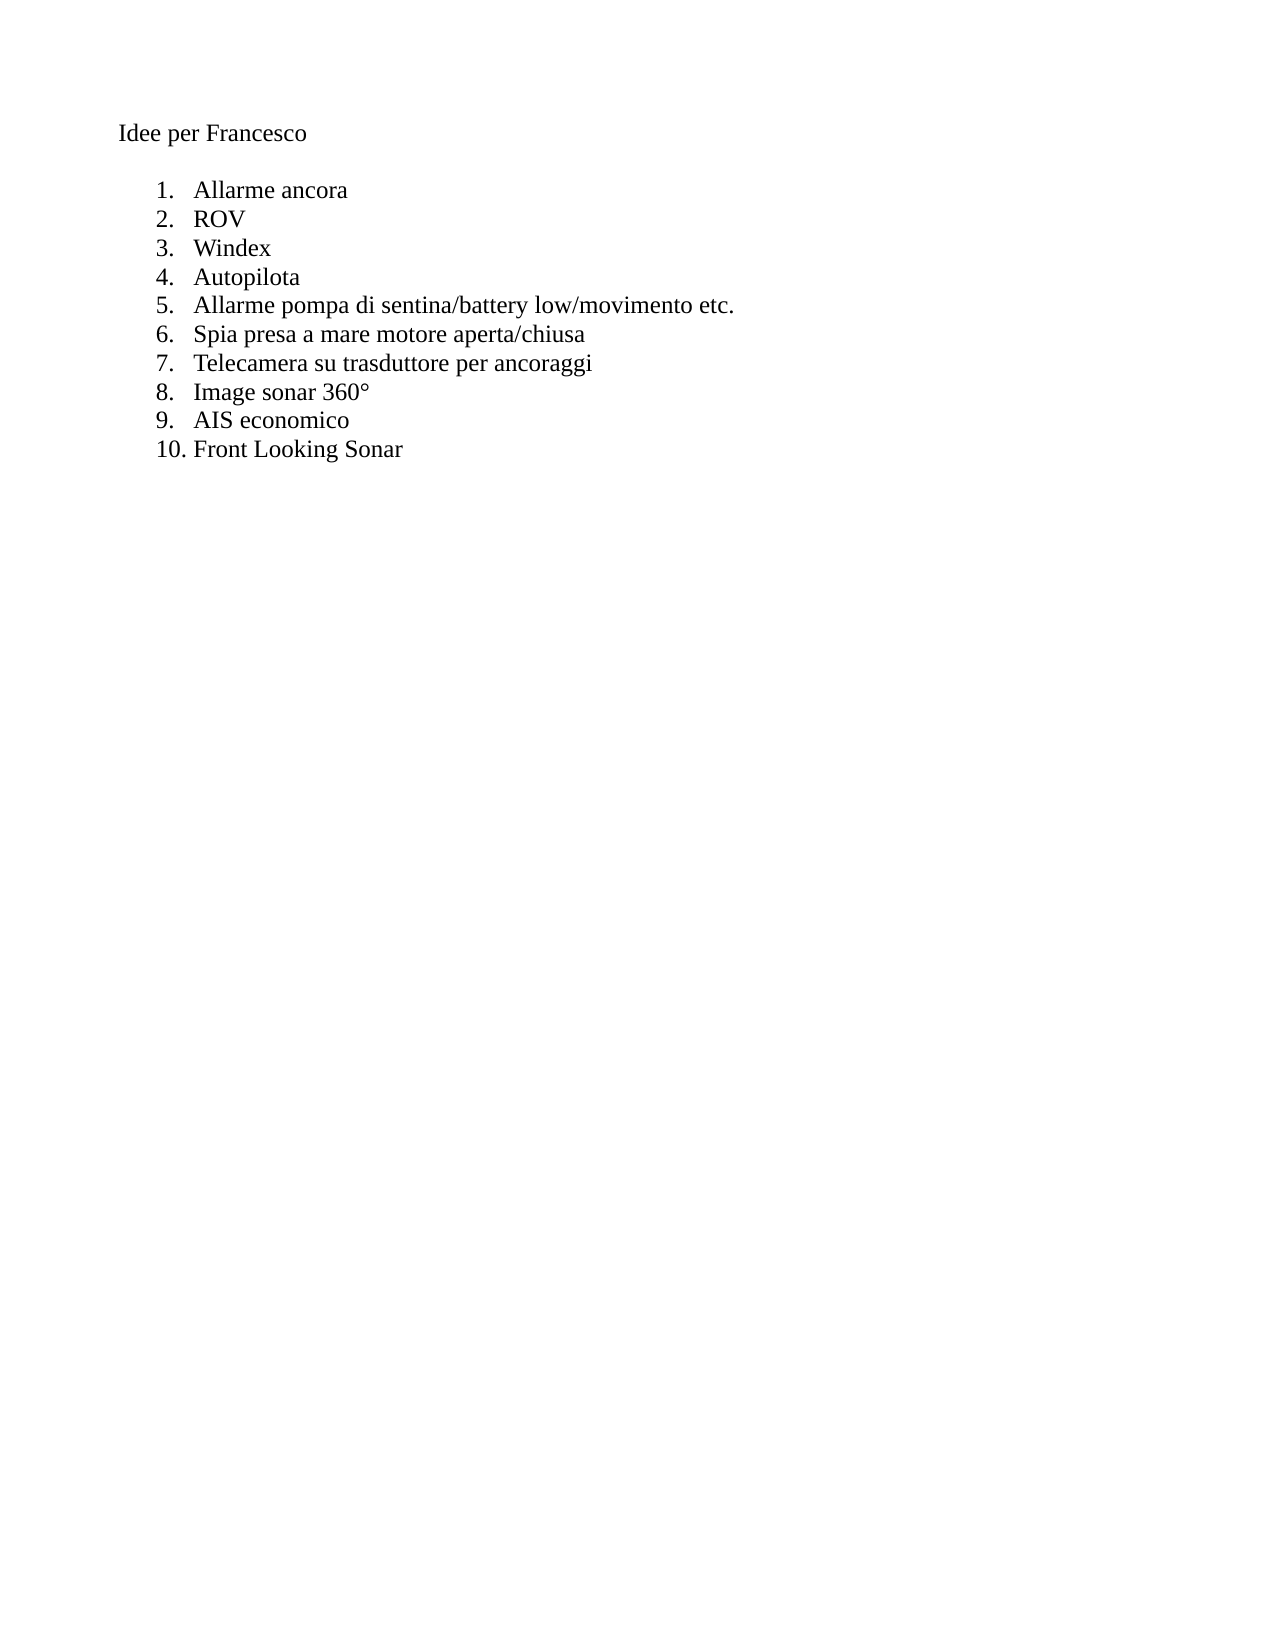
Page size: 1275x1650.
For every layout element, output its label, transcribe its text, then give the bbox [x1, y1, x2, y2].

list Autopilota [156, 262, 1157, 291]
list Allarme pompa di sentina/battery low/movimento etc. [156, 291, 1157, 319]
list Spia presa a mare motore aperta/chiusa [156, 319, 1157, 348]
list Front Looking Sonar [156, 434, 1157, 463]
list Windex [156, 233, 1157, 262]
list Image sonar 360° [156, 377, 1157, 406]
list Telecamera su trasduttore per ancoraggi [156, 348, 1157, 377]
list ROV [156, 204, 1157, 233]
list AIS economico [156, 406, 1157, 434]
text Idee per Francesco [118, 118, 1157, 147]
list Allarme ancora [156, 176, 1157, 204]
